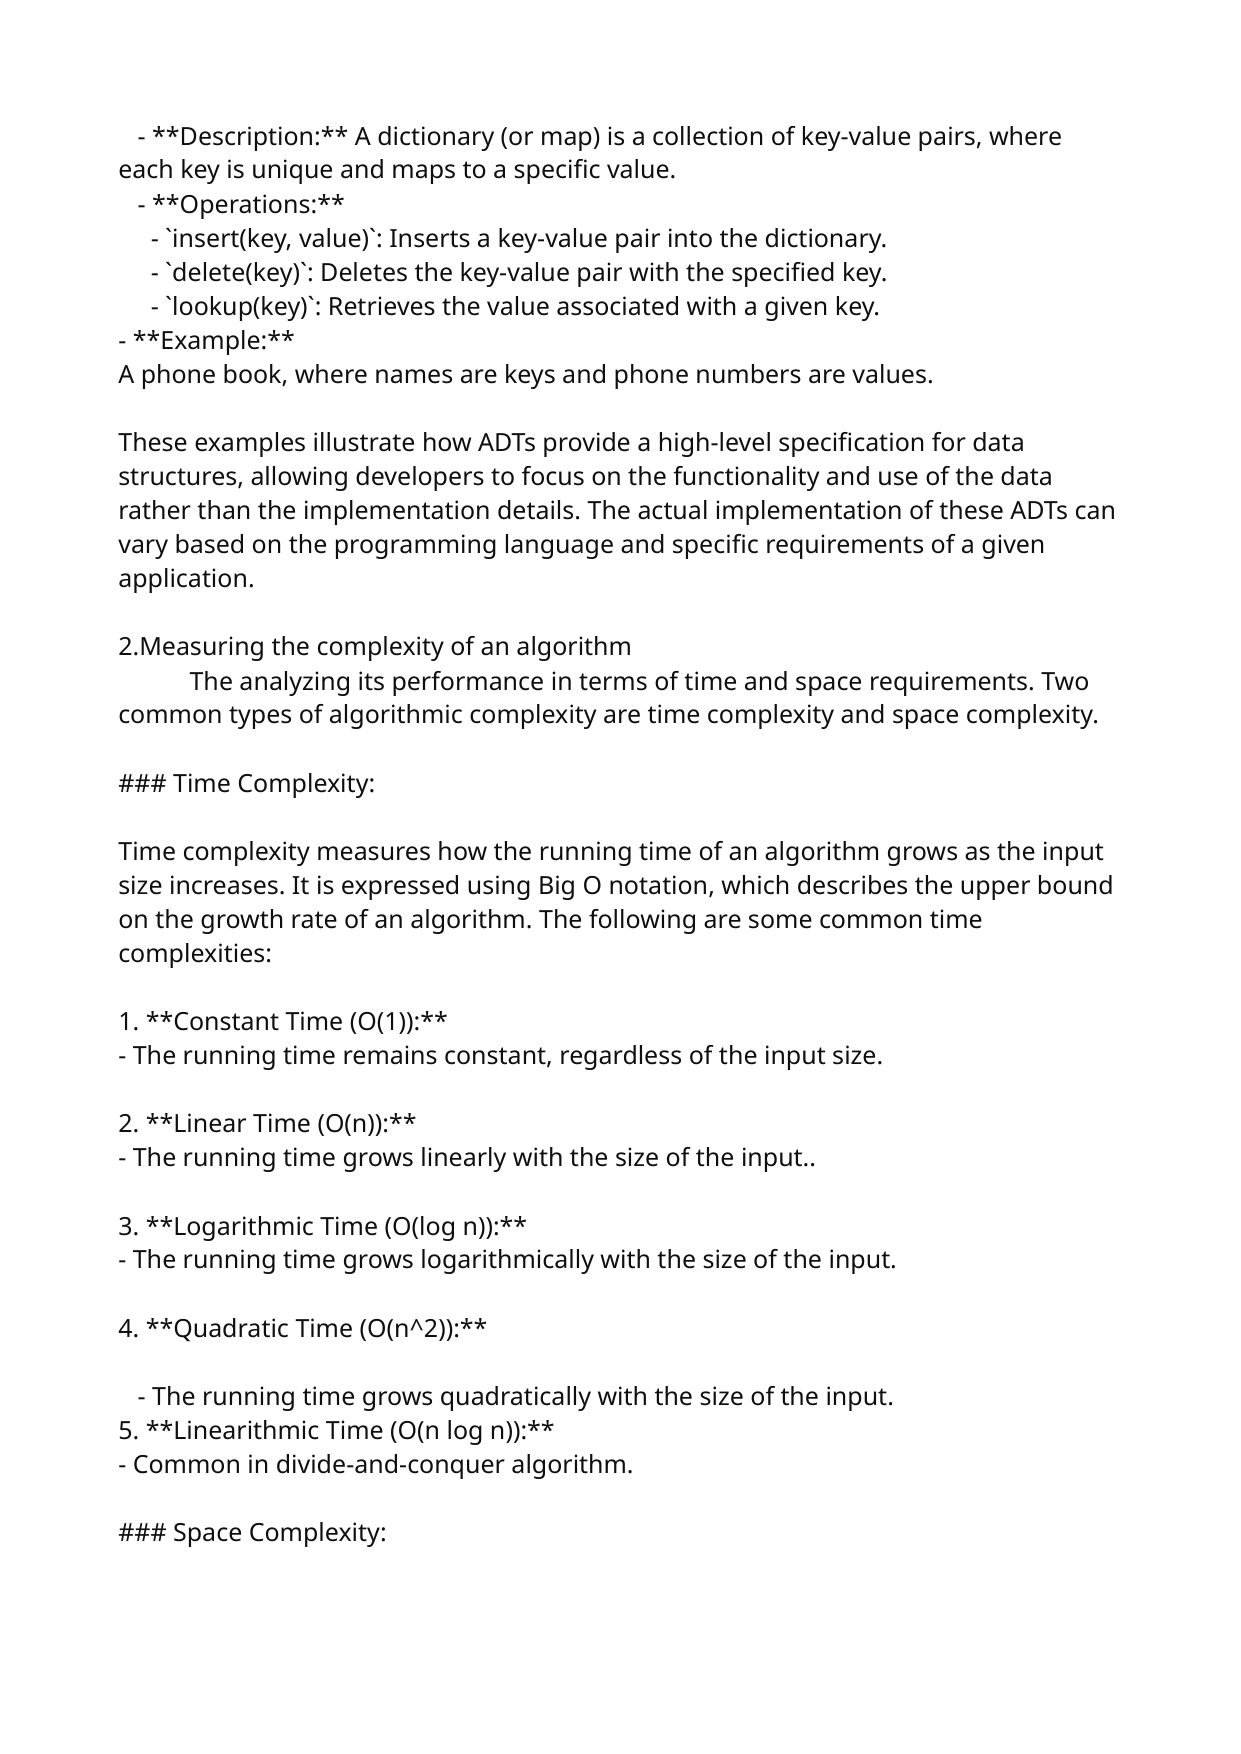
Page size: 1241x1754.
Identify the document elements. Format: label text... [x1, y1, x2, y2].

text ### Space Complexity: [118, 1515, 1122, 1549]
text 5. **Linearithmic Time (O(n log n)):** [118, 1412, 1122, 1447]
text These examples illustrate how ADTs provide a high-level specification for data structures, allowing developers to focus on the functionality and use of the data rather than the implementation details. The actual implementation of these ADTs can vary based on the programming language and specific requirements of a given application. [118, 425, 1122, 595]
text - The running time grows quadratically with the size of the input. [118, 1378, 1122, 1412]
text 1. **Constant Time (O(1)):** [118, 1004, 1122, 1038]
text - Common in divide-and-conquer algorithm. [118, 1447, 1122, 1481]
text - The running time remains constant, regardless of the input size. [118, 1038, 1122, 1072]
text - **Operations:** [118, 186, 1122, 220]
text ### Time Complexity: [118, 765, 1122, 799]
text - `insert(key, value)`: Inserts a key-value pair into the dictionary. [118, 220, 1122, 254]
text - The running time grows linearly with the size of the input.. [118, 1140, 1122, 1174]
text 2. **Linear Time (O(n)):** [118, 1106, 1122, 1140]
text 4. **Quadratic Time (O(n^2)):** [118, 1310, 1122, 1344]
text Time complexity measures how the running time of an algorithm grows as the input size increases. It is expressed using Big O notation, which describes the upper bound on the growth rate of an algorithm. The following are some common time complexities: [118, 833, 1122, 970]
text 3. **Logarithmic Time (O(log n)):** [118, 1208, 1122, 1242]
text - The running time grows logarithmically with the size of the input. [118, 1242, 1122, 1276]
text - **Example:** [118, 322, 1122, 357]
text The analyzing its performance in terms of time and space requirements. Two common types of algorithmic complexity are time complexity and space complexity. [118, 663, 1122, 731]
text A phone book, where names are keys and phone numbers are values. [118, 357, 1122, 391]
text - `lookup(key)`: Retrieves the value associated with a given key. [118, 288, 1122, 322]
text 2.Measuring the complexity of an algorithm [118, 629, 1122, 663]
text - **Description:** A dictionary (or map) is a collection of key-value pairs, where each key is unique and maps to a specific value. [118, 118, 1122, 186]
text - `delete(key)`: Deletes the key-value pair with the specified key. [118, 254, 1122, 288]
